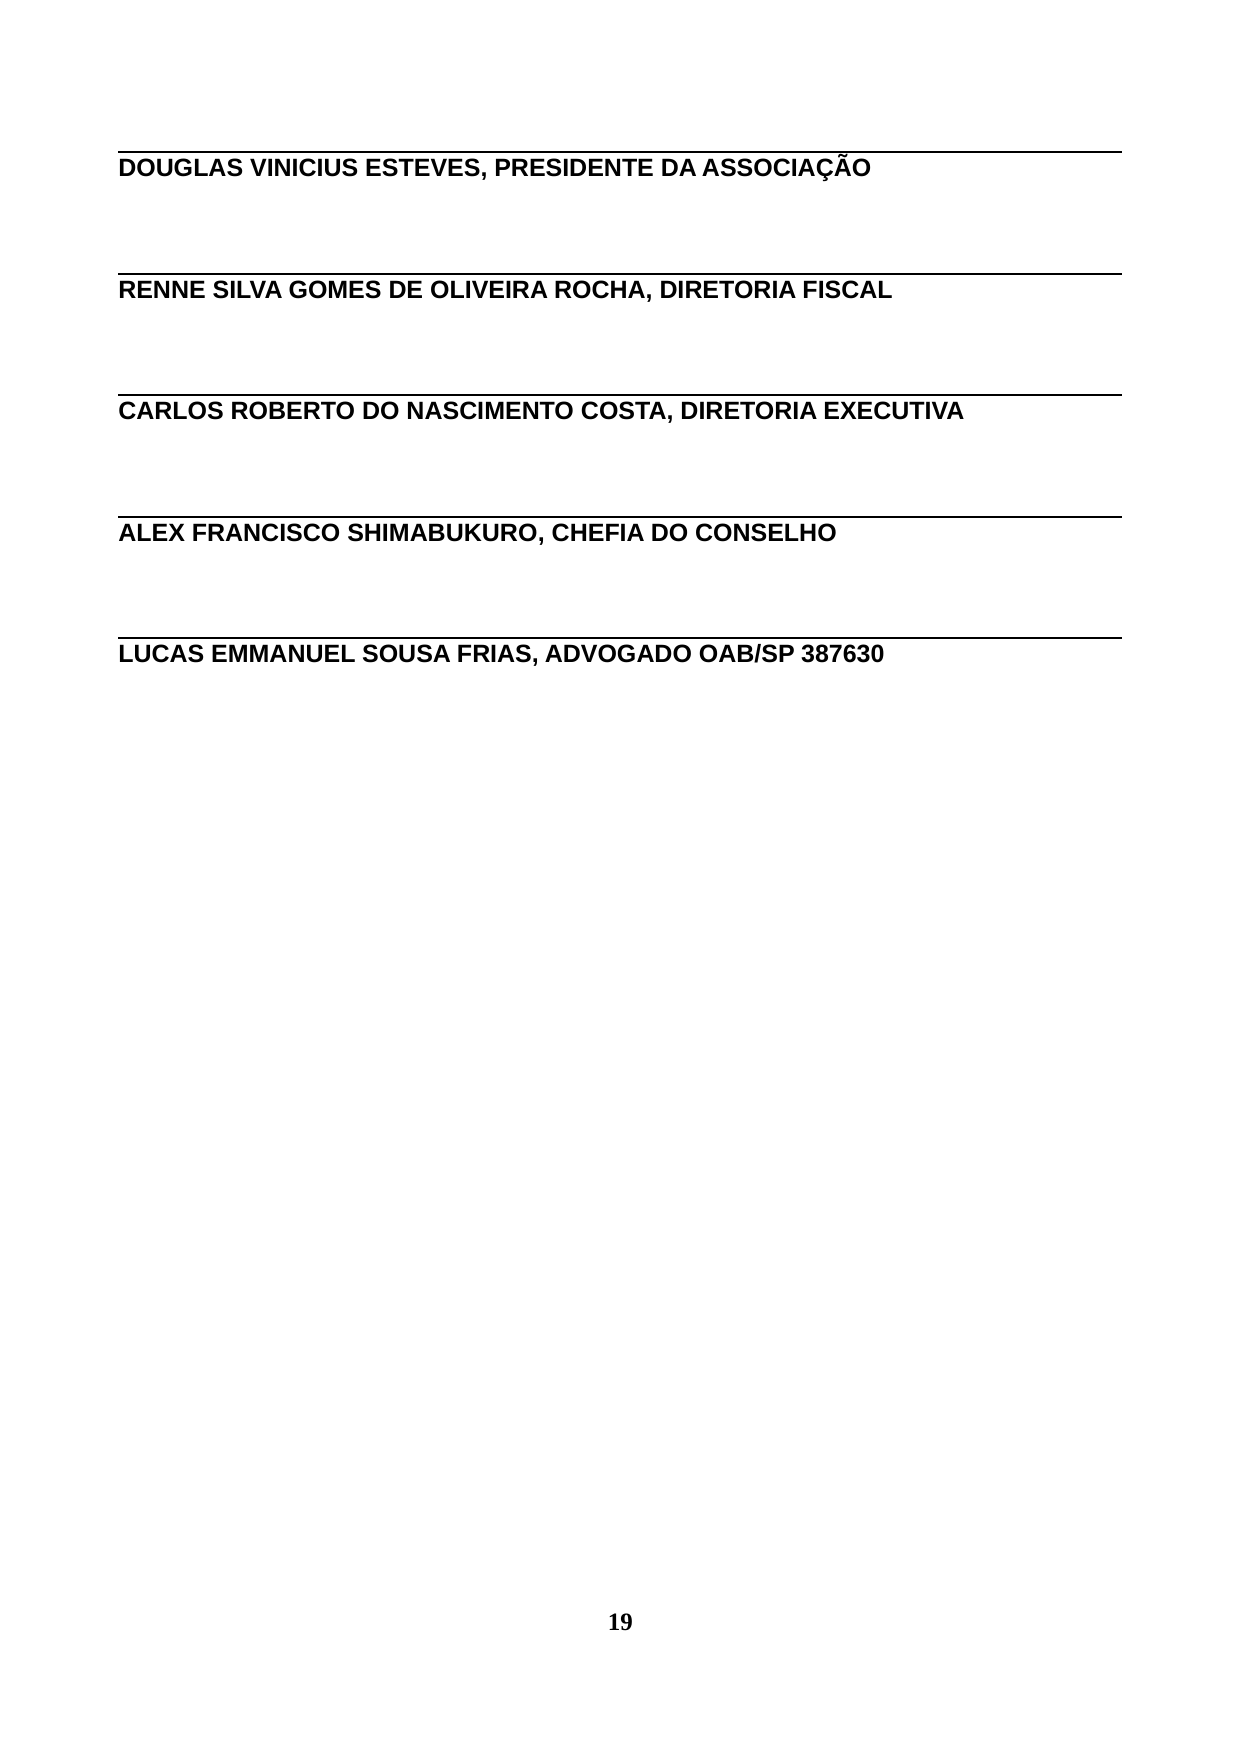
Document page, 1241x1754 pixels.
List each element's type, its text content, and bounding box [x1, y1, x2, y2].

text ALEX FRANCISCO SHIMABUKURO, CHEFIA DO CONSELHO [118, 518, 1122, 546]
text DOUGLAS VINICIUS ESTEVES, PRESIDENTE DA ASSOCIAÇÃO [118, 153, 1122, 182]
text RENNE SILVA GOMES DE OLIVEIRA ROCHA, DIRETORIA FISCAL [118, 275, 1122, 303]
text LUCAS EMMANUEL SOUSA FRIAS, ADVOGADO OAB/SP 387630 [118, 639, 1122, 668]
text CARLOS ROBERTO DO NASCIMENTO COSTA, DIRETORIA EXECUTIVA [118, 396, 1122, 425]
